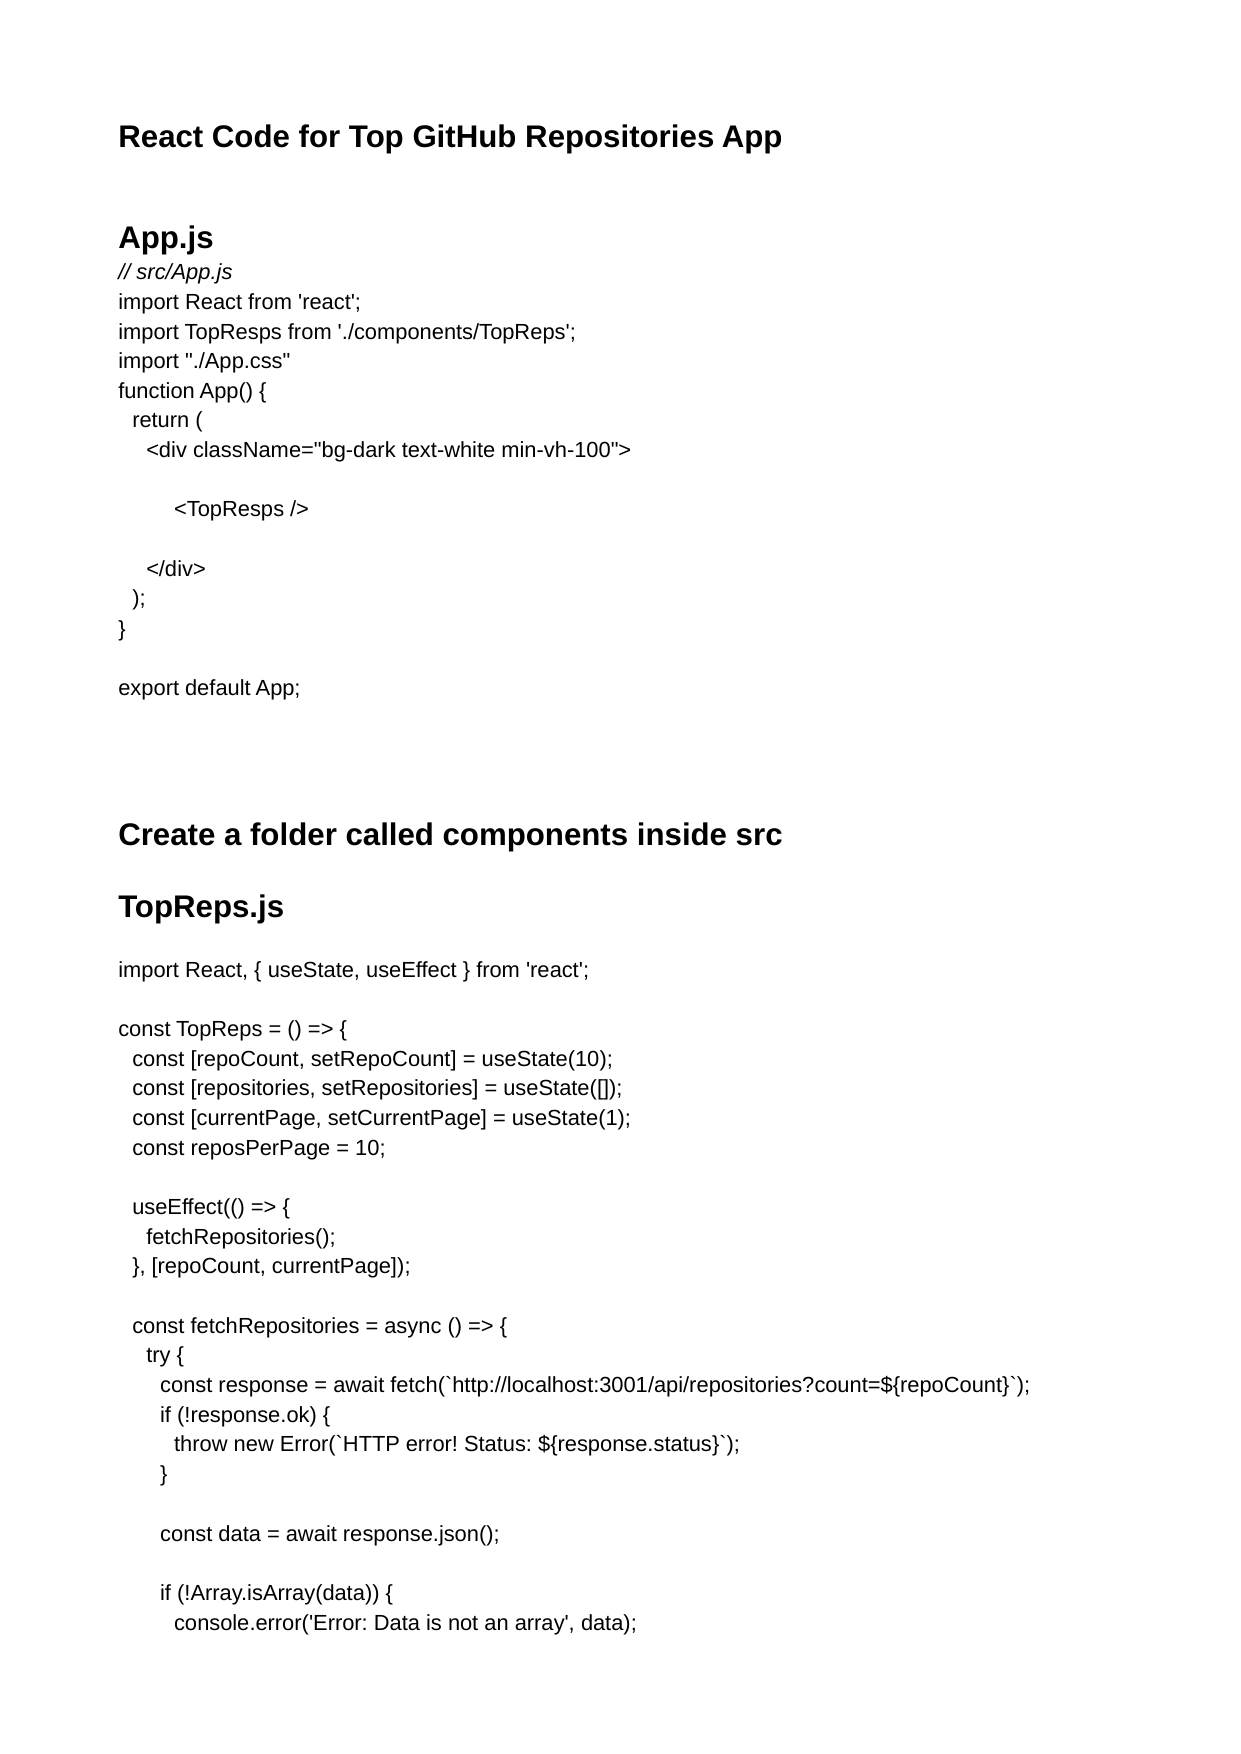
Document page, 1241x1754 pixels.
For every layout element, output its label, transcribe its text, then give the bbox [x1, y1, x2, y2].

text const [repoCount, setRepoCount] = useState(10); [118, 1042, 1122, 1071]
text </div> [118, 552, 1122, 581]
text ); [118, 581, 1122, 611]
text try { [118, 1338, 1122, 1368]
text const data = await response.json(); [118, 1517, 1122, 1546]
text // src/App.js [118, 255, 1122, 284]
text return ( [118, 403, 1122, 433]
text if (!response.ok) { [118, 1398, 1122, 1427]
text <TopResps /> [118, 492, 1122, 522]
text const fetchRepositories = async () => { [118, 1309, 1122, 1338]
text const [currentPage, setCurrentPage] = useState(1); [118, 1101, 1122, 1131]
text const [repositories, setRepositories] = useState([]); [118, 1071, 1122, 1101]
text React Code for Top GitHub Repositories App [118, 118, 1122, 154]
text console.error('Error: Data is not an array', data); [118, 1606, 1122, 1635]
text const reposPerPage = 10; [118, 1131, 1122, 1160]
text App.js [118, 219, 1122, 255]
text import TopResps from './components/TopReps'; [118, 314, 1122, 344]
text TopReps.js [118, 888, 1122, 924]
text import React from 'react'; [118, 284, 1122, 314]
text } [118, 1457, 1122, 1487]
text useEffect(() => { [118, 1190, 1122, 1220]
text function App() { [118, 373, 1122, 403]
text const response = await fetch(`http://localhost:3001/api/repositories?count=${repoCount}`); [118, 1368, 1122, 1398]
text fetchRepositories(); [118, 1220, 1122, 1249]
text import React, { useState, useEffect } from 'react'; [118, 952, 1122, 982]
text if (!Array.isArray(data)) { [118, 1576, 1122, 1606]
text } [118, 611, 1122, 641]
text export default App; [118, 670, 1122, 700]
text Create a folder called components inside src [118, 816, 1122, 852]
text const TopReps = () => { [118, 1012, 1122, 1042]
text }, [repoCount, currentPage]); [118, 1249, 1122, 1279]
text <div className="bg-dark text-white min-vh-100"> [118, 433, 1122, 462]
text import "./App.css" [118, 344, 1122, 373]
text throw new Error(`HTTP error! Status: ${response.status}`); [118, 1427, 1122, 1457]
